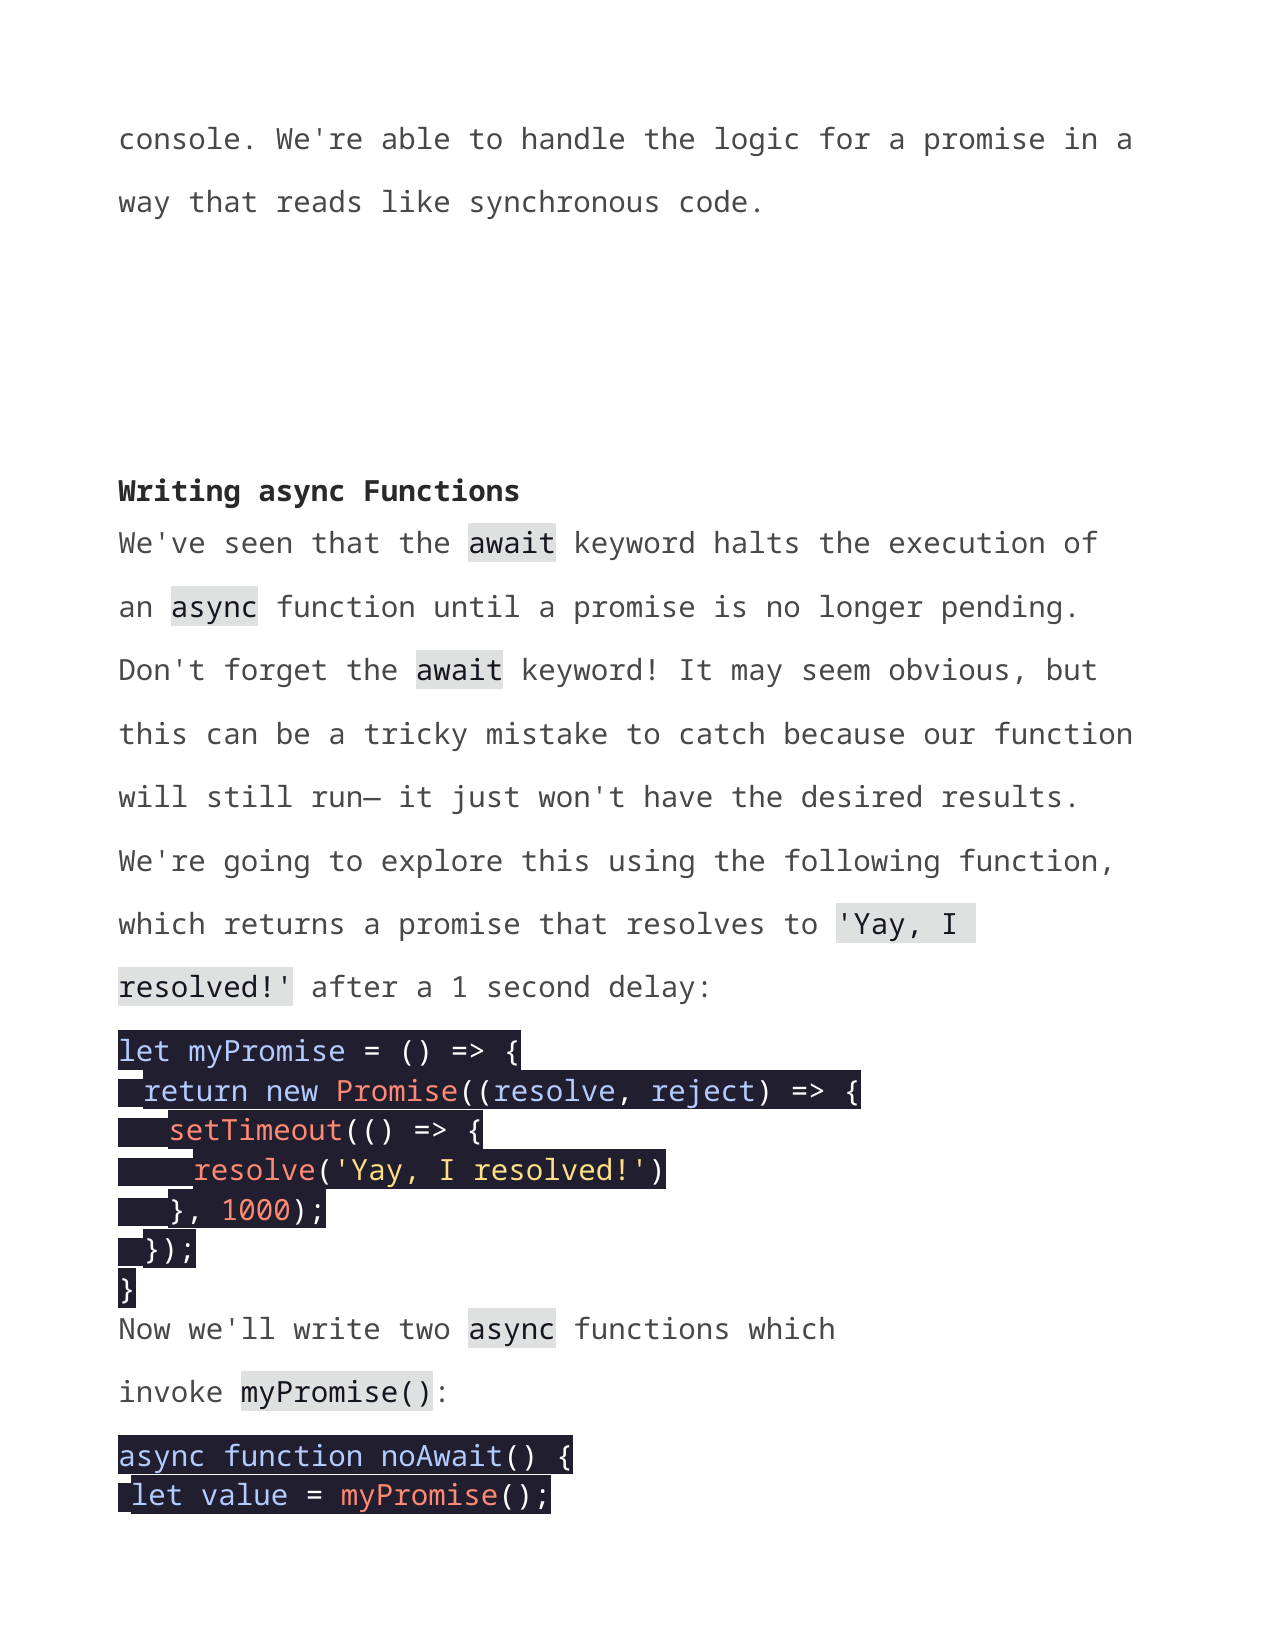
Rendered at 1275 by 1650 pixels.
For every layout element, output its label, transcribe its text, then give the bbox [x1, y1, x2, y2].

text setTimeout(() => { [118, 1109, 1157, 1149]
text Now we'll write two async functions which invoke myPromise(): [118, 1308, 1157, 1411]
text let myPromise = () => { [118, 1030, 1157, 1070]
text We've seen that the await keyword halts the execution of an async function until a promise is no longer pending. Don't forget the await keyword! It may seem obvious, but this can be a tricky mistake to catch because our function will still run— it just won't have the desired results. [118, 523, 1157, 816]
text let value = myPromise(); [118, 1474, 1157, 1514]
text } [118, 1268, 1157, 1308]
text resolve('Yay, I resolved!') [118, 1149, 1157, 1189]
text }); [118, 1228, 1157, 1268]
subtitle Writing async Functions [118, 470, 1157, 510]
text }, 1000); [118, 1189, 1157, 1228]
text return new Promise((resolve, reject) => { [118, 1070, 1157, 1109]
text We're going to explore this using the following function, which returns a promise that resolves to 'Yay, I resolved!' after a 1 second delay: [118, 840, 1157, 1006]
text console. We're able to handle the logic for a promise in a way that reads like synchronous code. [118, 118, 1157, 221]
text async function noAwait() { [118, 1435, 1157, 1474]
